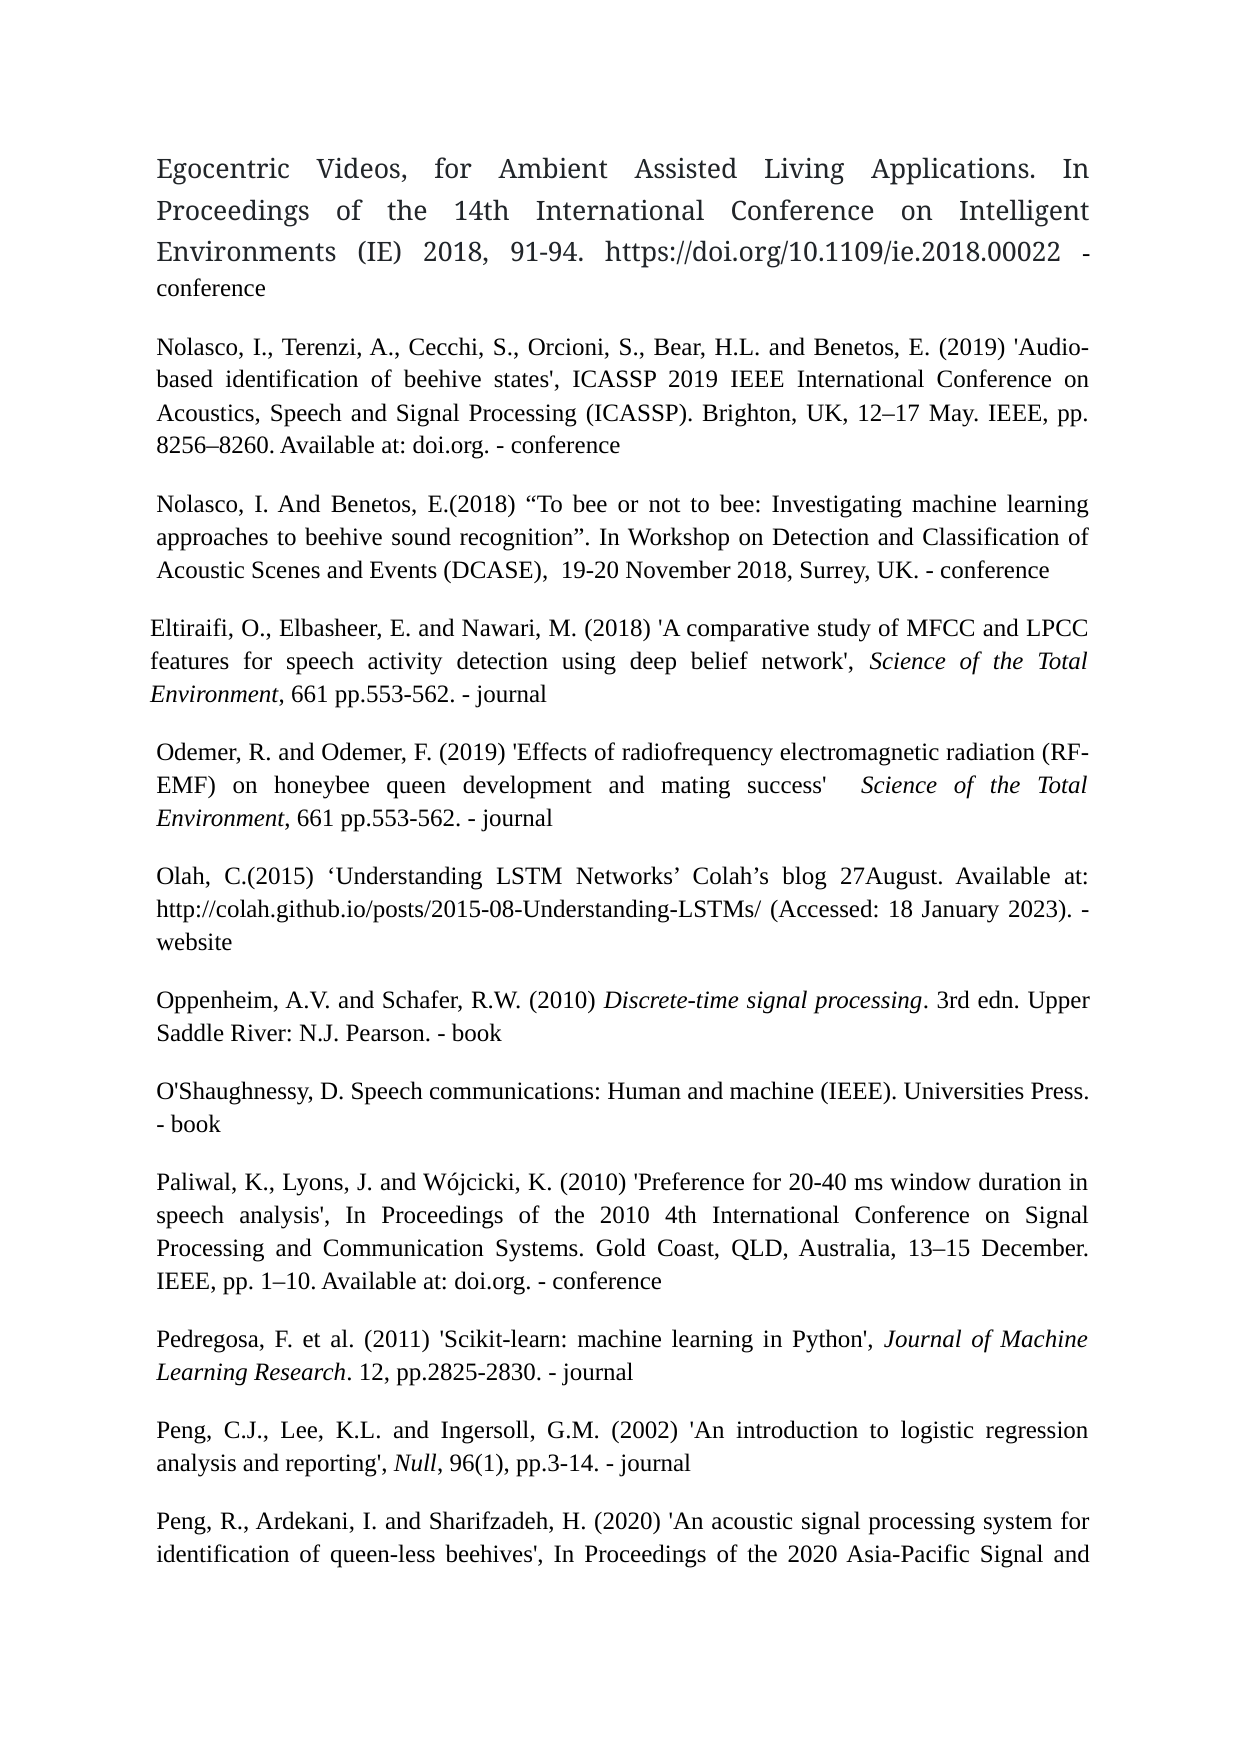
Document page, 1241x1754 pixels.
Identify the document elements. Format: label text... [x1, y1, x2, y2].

text Pedregosa, F. et al. (2011) 'Scikit-learn: machine learning in Python', Journal of Machine Learning Research. 12, pp.2825-2830. - journal [156, 1324, 1090, 1386]
text Olah, C.(2015) ‘Understanding LSTM Networks’ Colah’s blog 27August. Available at: http://colah.github.io/posts/2015-08-Understanding-LSTMs/ (Accessed: 18 January 2023). - website [156, 861, 1090, 956]
text Eltiraifi, O., Elbasheer, E. and Nawari, M. (2018) 'A comparative study of MFCC and LPCC features for speech activity detection using deep belief network', Science of the Total Environment, 661 pp.553-562. - journal [150, 613, 1090, 707]
text Paliwal, K., Lyons, J. and Wójcicki, K. (2010) 'Preference for 20-40 ms window duration in speech analysis', In Proceedings of the 2010 4th International Conference on Signal Processing and Communication Systems. Gold Coast, QLD, Australia, 13–15 December. IEEE, pp. 1–10. Available at: doi.org. - conference [156, 1167, 1090, 1295]
text Nolasco, I., Terenzi, A., Cecchi, S., Orcioni, S., Bear, H.L. and Benetos, E. (2019) 'Audio-based identification of beehive states', ICASSP 2019 IEEE International Conference on Acoustics, Speech and Signal Processing (ICASSP). Brighton, UK, 12–17 May. IEEE, pp. 8256–8260. Available at: doi.org. - conference [156, 332, 1090, 459]
text Nolasco, I. And Benetos, E.(2018) “To bee or not to bee: Investigating machine learning approaches to beehive sound recognition”. In Workshop on Detection and Classification of Acoustic Scenes and Events (DCASE), 19-20 November 2018, Surrey, UK. - conference [156, 489, 1090, 583]
text Peng, C.J., Lee, K.L. and Ingersoll, G.M. (2002) 'An introduction to logistic regression analysis and reporting', Null, 96(1), pp.3-14. - journal [156, 1415, 1090, 1477]
text Odemer, R. and Odemer, F. (2019) 'Effects of radiofrequency electromagnetic radiation (RF-EMF) on honeybee queen development and mating success' Science of the Total Environment, 661 pp.553-562. - journal [156, 737, 1090, 832]
text Peng, R., Ardekani, I. and Sharifzadeh, H. (2020) 'An acoustic signal processing system for identification of queen-less beehives', In Proceedings of the 2020 Asia-Pacific Signal and [156, 1506, 1090, 1568]
text Oppenheim, A.V. and Schafer, R.W. (2010) Discrete-time signal processing. 3rd edn. Upper Saddle River: N.J. Pearson. - book [156, 985, 1090, 1047]
text Egocentric Videos, for Ambient Assisted Living Applications. In Proceedings of the 14th International Conference on Intelligent Environments (IE) 2018, 91-94. https://doi.org/10.1109/ie.2018.00022 - conference [156, 150, 1090, 302]
text O'Shaughnessy, D. Speech communications: Human and machine (IEEE). Universities Press. - book [156, 1076, 1090, 1138]
